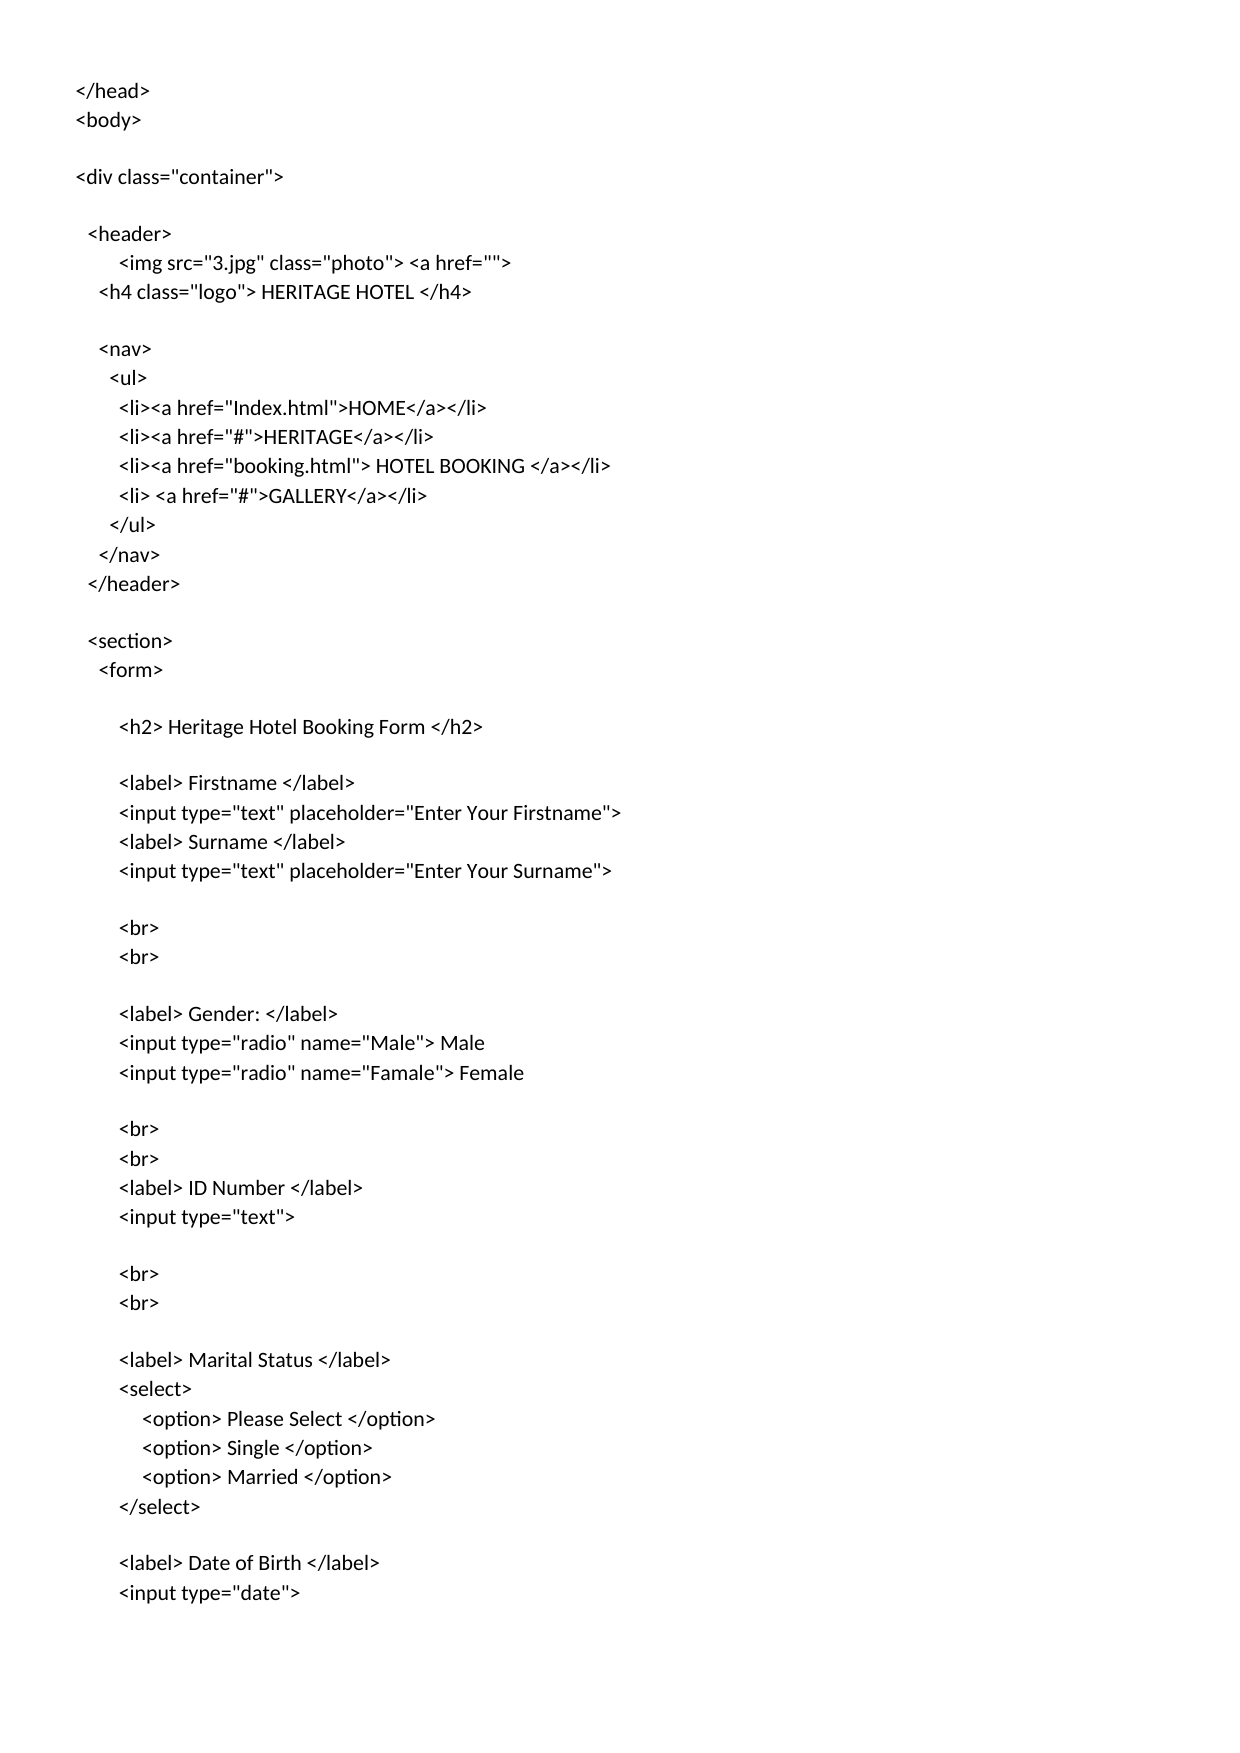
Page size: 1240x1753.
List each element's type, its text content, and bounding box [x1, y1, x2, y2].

text <h2> Heritage Hotel Booking Form </h2> [118, 713, 1164, 739]
text </ul> [109, 511, 1164, 538]
text <br> <br> [118, 914, 204, 970]
text </head> [75, 77, 1164, 104]
text <form> [98, 656, 1164, 683]
text <li><a href="booking.html"> HOTEL BOOKING </a></li> [118, 453, 1164, 479]
text </select> [118, 1493, 1164, 1519]
text <br> <br> [118, 1116, 204, 1171]
text <label> ID Number </label> [118, 1174, 1164, 1201]
text <input type="text" placeholder="Enter Your Firstname"> [118, 799, 1164, 826]
text <input type="radio" name="Famale"> Female [118, 1059, 1164, 1086]
text <label> Surname </label> [118, 828, 1164, 855]
text <header> [87, 220, 1164, 246]
text <h4 class="logo"> HERITAGE HOTEL </h4> [98, 278, 1164, 305]
text <div class="container"> [75, 163, 1164, 190]
text </nav> [98, 541, 1164, 567]
text <label> Marital Status </label> [118, 1346, 1164, 1373]
text <option> Please Select </option> [142, 1405, 1164, 1431]
text <body> [75, 106, 1164, 133]
text <li> <a href="#">GALLERY</a></li> [118, 482, 1164, 509]
text <option> Married </option> [142, 1463, 1164, 1490]
text </header> [87, 570, 1164, 597]
text <label> Gender: </label> [118, 1000, 1164, 1027]
text <nav> [98, 335, 1164, 362]
text <li><a href="Index.html">HOME</a></li> [118, 394, 1164, 421]
text <select> [118, 1375, 1164, 1402]
text <section> [87, 627, 1164, 653]
text <option> Single </option> [142, 1434, 1164, 1461]
text <input type="date"> [118, 1579, 1164, 1606]
text <label> Firstname </label> [118, 769, 1164, 796]
text <label> Date of Birth </label> [118, 1549, 1164, 1576]
text <img src="3.jpg" class="photo"> <a href=""> [118, 249, 1164, 276]
text <ul> [109, 364, 1164, 391]
text <input type="text" placeholder="Enter Your Surname"> [118, 858, 1164, 884]
text <li><a href="#">HERITAGE</a></li> [118, 423, 1164, 450]
text <input type="text"> [118, 1203, 1164, 1230]
text <br> <br> [118, 1260, 204, 1316]
text <input type="radio" name="Male"> Male [118, 1029, 1164, 1056]
